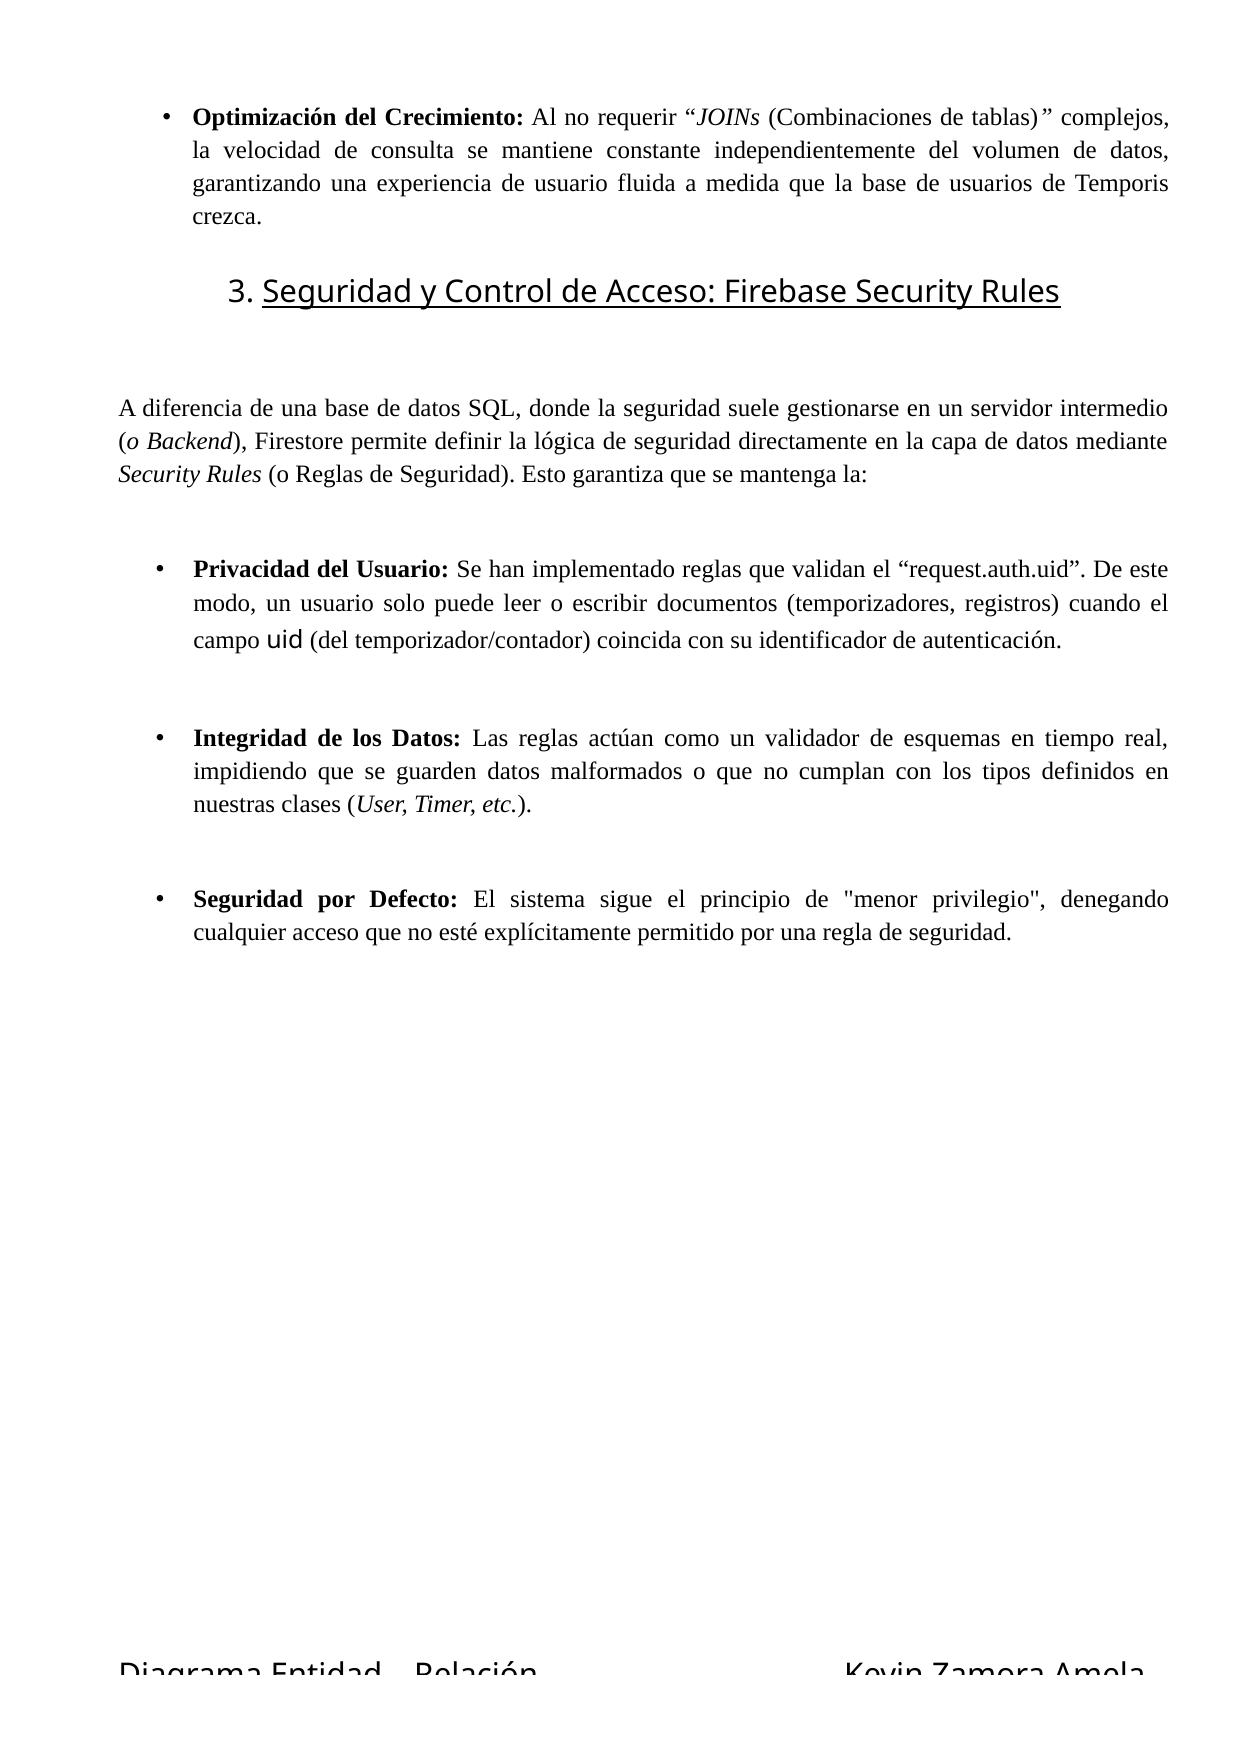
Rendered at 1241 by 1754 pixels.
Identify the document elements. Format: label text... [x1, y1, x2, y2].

list Seguridad por Defecto: El sistema sigue el principio de "menor privilegio", denegando cualquier acceso que no esté explícitamente permitido por una regla de seguridad. [156, 884, 1170, 946]
text A diferencia de una base de datos SQL, donde la seguridad suele gestionarse en un servidor intermedio (o Backend), Firestore permite definir la lógica de seguridad directamente en la capa de datos mediante Security Rules (o Reglas de Seguridad). Esto garantiza que se mantenga la: [118, 393, 1170, 488]
subtitle 3. Seguridad y Control de Acceso: Firebase Security Rules [118, 269, 1170, 312]
list Integridad de los Datos: Las reglas actúan como un validador de esquemas en tiempo real, impidiendo que se guarden datos malformados o que no cumplan con los tipos definidos en nuestras clases (User, Timer, etc.). [156, 723, 1170, 818]
list Privacidad del Usuario: Se han implementado reglas que validan el “request.auth.uid”. De este modo, un usuario solo puede leer o escribir documentos (temporizadores, registros) cuando el campo uid (del temporizador/contador) coincida con su identificador de autenticación. [156, 554, 1170, 656]
list Optimización del Crecimiento: Al no requerir “JOINs (Combinaciones de tablas)” complejos, la velocidad de consulta se mantiene constante independientemente del volumen de datos, garantizando una experiencia de usuario fluida a medida que la base de usuarios de Temporis crezca. [162, 102, 1170, 230]
